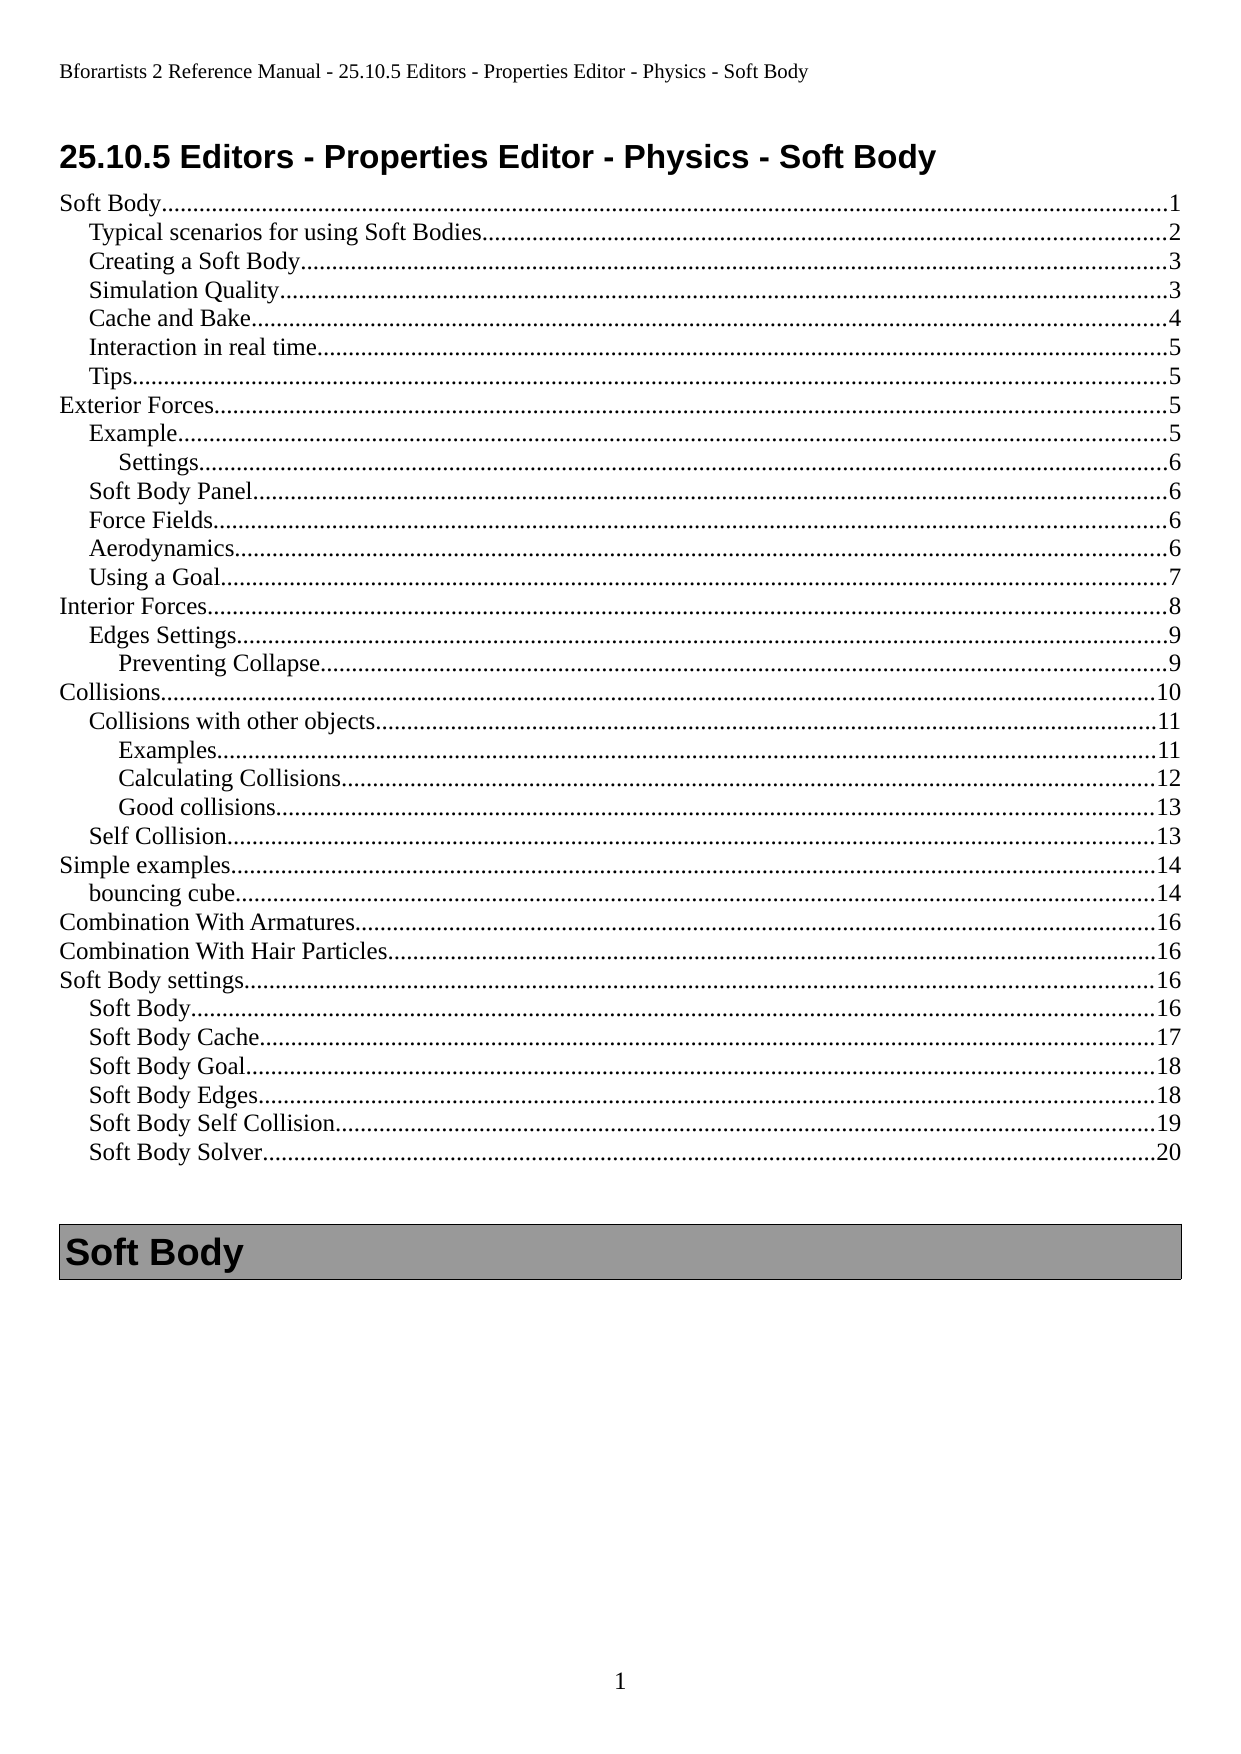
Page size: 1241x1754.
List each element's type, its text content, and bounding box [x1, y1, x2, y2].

text Soft Body Cache 17 [88, 1022, 1181, 1051]
text Cache and Bake 4 [88, 303, 1181, 332]
text Examples 11 [118, 735, 1181, 763]
text Good collisions 13 [118, 792, 1181, 821]
text Exterior Forces 5 [59, 390, 1181, 418]
text Self Collision 13 [88, 821, 1181, 850]
text Soft Body 1 [59, 188, 1181, 217]
text Soft Body Panel 6 [88, 476, 1181, 505]
text Interior Forces 8 [59, 591, 1181, 620]
table_header Soft Body [60, 1225, 1181, 1279]
text Calculating Collisions 12 [118, 763, 1181, 792]
text Soft Body settings 16 [59, 965, 1181, 993]
text Simple examples 14 [59, 850, 1181, 878]
text Combination With Hair Particles 16 [59, 936, 1181, 965]
text Soft Body Solver 20 [88, 1137, 1181, 1166]
text Soft Body Goal 18 [88, 1051, 1181, 1080]
text Example 5 [88, 418, 1181, 447]
text Creating a Soft Body 3 [88, 246, 1181, 275]
text Simulation Quality 3 [88, 275, 1181, 303]
text Typical scenarios for using Soft Bodies 2 [88, 217, 1181, 246]
text Interaction in real time 5 [88, 332, 1181, 361]
text Force Fields 6 [88, 505, 1181, 533]
text Using a Goal 7 [88, 562, 1181, 591]
text Collisions 10 [59, 677, 1181, 706]
text Aerodynamics 6 [88, 533, 1181, 562]
text Soft Body Edges 18 [88, 1080, 1181, 1108]
text Combination With Armatures 16 [59, 907, 1181, 936]
text Preventing Collapse 9 [118, 648, 1181, 677]
text Collisions with other objects 11 [88, 706, 1181, 735]
text Soft Body Self Collision 19 [88, 1108, 1181, 1137]
text bouncing cube 14 [88, 878, 1181, 907]
text Settings 6 [118, 447, 1181, 476]
text Tips 5 [88, 361, 1181, 390]
text Soft Body 16 [88, 993, 1181, 1022]
subtitle 25.10.5 Editors - Properties Editor - Physics - Soft Body [59, 138, 1181, 176]
text Edges Settings 9 [88, 620, 1181, 648]
